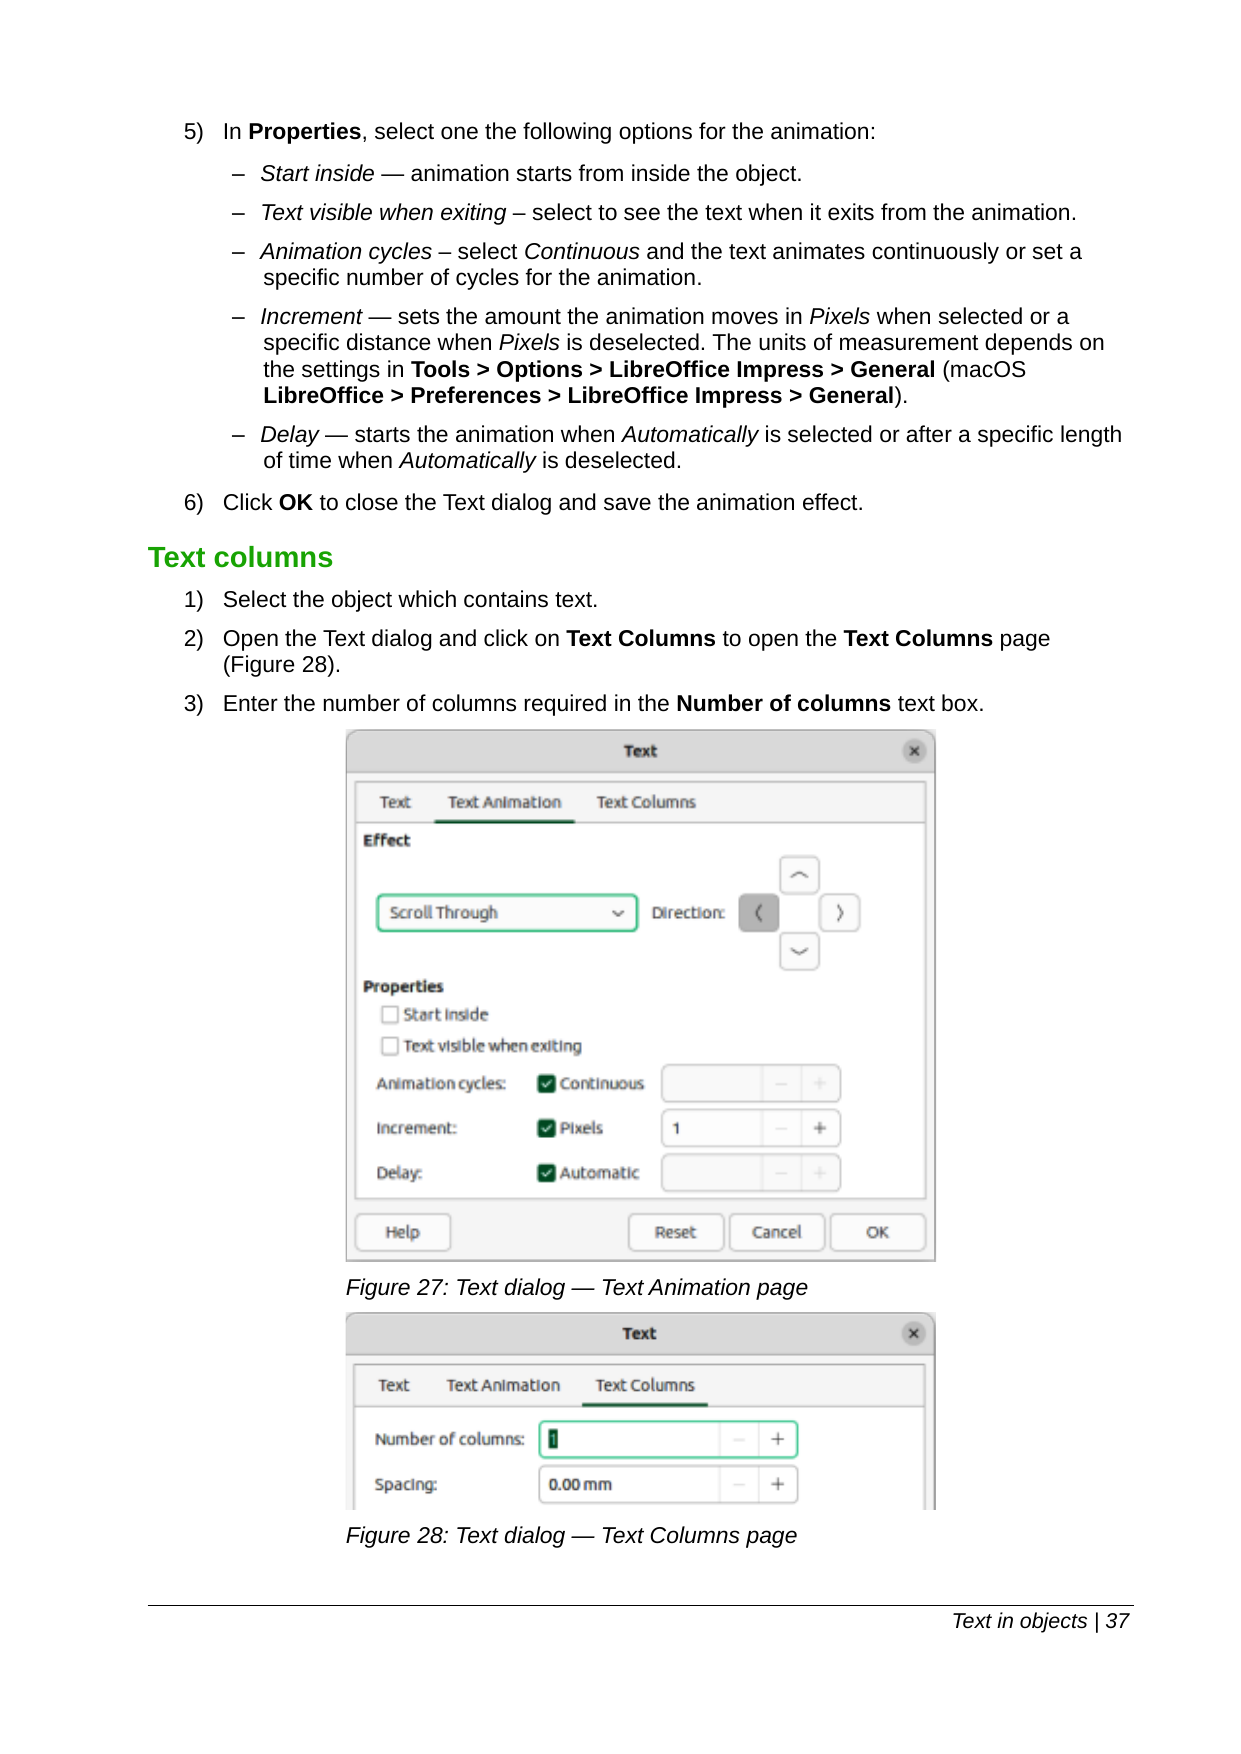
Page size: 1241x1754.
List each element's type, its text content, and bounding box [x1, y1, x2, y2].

list Open the Text dialog and click on Text Columns to open the Text Columns page (Figure 28). [204, 625, 1134, 678]
text Figure 27: Text dialog — Text Animation page [346, 1274, 936, 1300]
list In Properties, select one the following options for the animation: [204, 118, 1134, 144]
list Enter the number of columns required in the Number of columns text box. [204, 690, 1134, 717]
list Start inside — animation starts from inside the object. [229, 157, 1134, 186]
picture [345, 729, 937, 1262]
list Increment — sets the amount the animation moves in Pixels when selected or a specific distance when Pixels is deselected. The units of measurement depends on the settings in Tools > Options > LibreOffice Impress > General (macOS LibreOffice > Preferences > LibreOffice Impress > General). [229, 300, 1134, 408]
list Delay — starts the animation when Automatically is selected or after a specific length of time when Automatically is deselected. [229, 418, 1134, 476]
subtitle Text columns [148, 540, 1134, 574]
list Click OK to close the Text dialog and save the animation effect. [204, 489, 1134, 515]
picture [345, 1312, 936, 1510]
list Select the object which contains text. [204, 586, 1134, 613]
list Animation cycles – select Continuous and the text animates continuously or set a specific number of cycles for the animation. [229, 235, 1134, 290]
list Text visible when exiting – select to see the text when it exits from the animation. [229, 196, 1134, 225]
text Figure 28: Text dialog — Text Columns page [346, 1522, 936, 1548]
